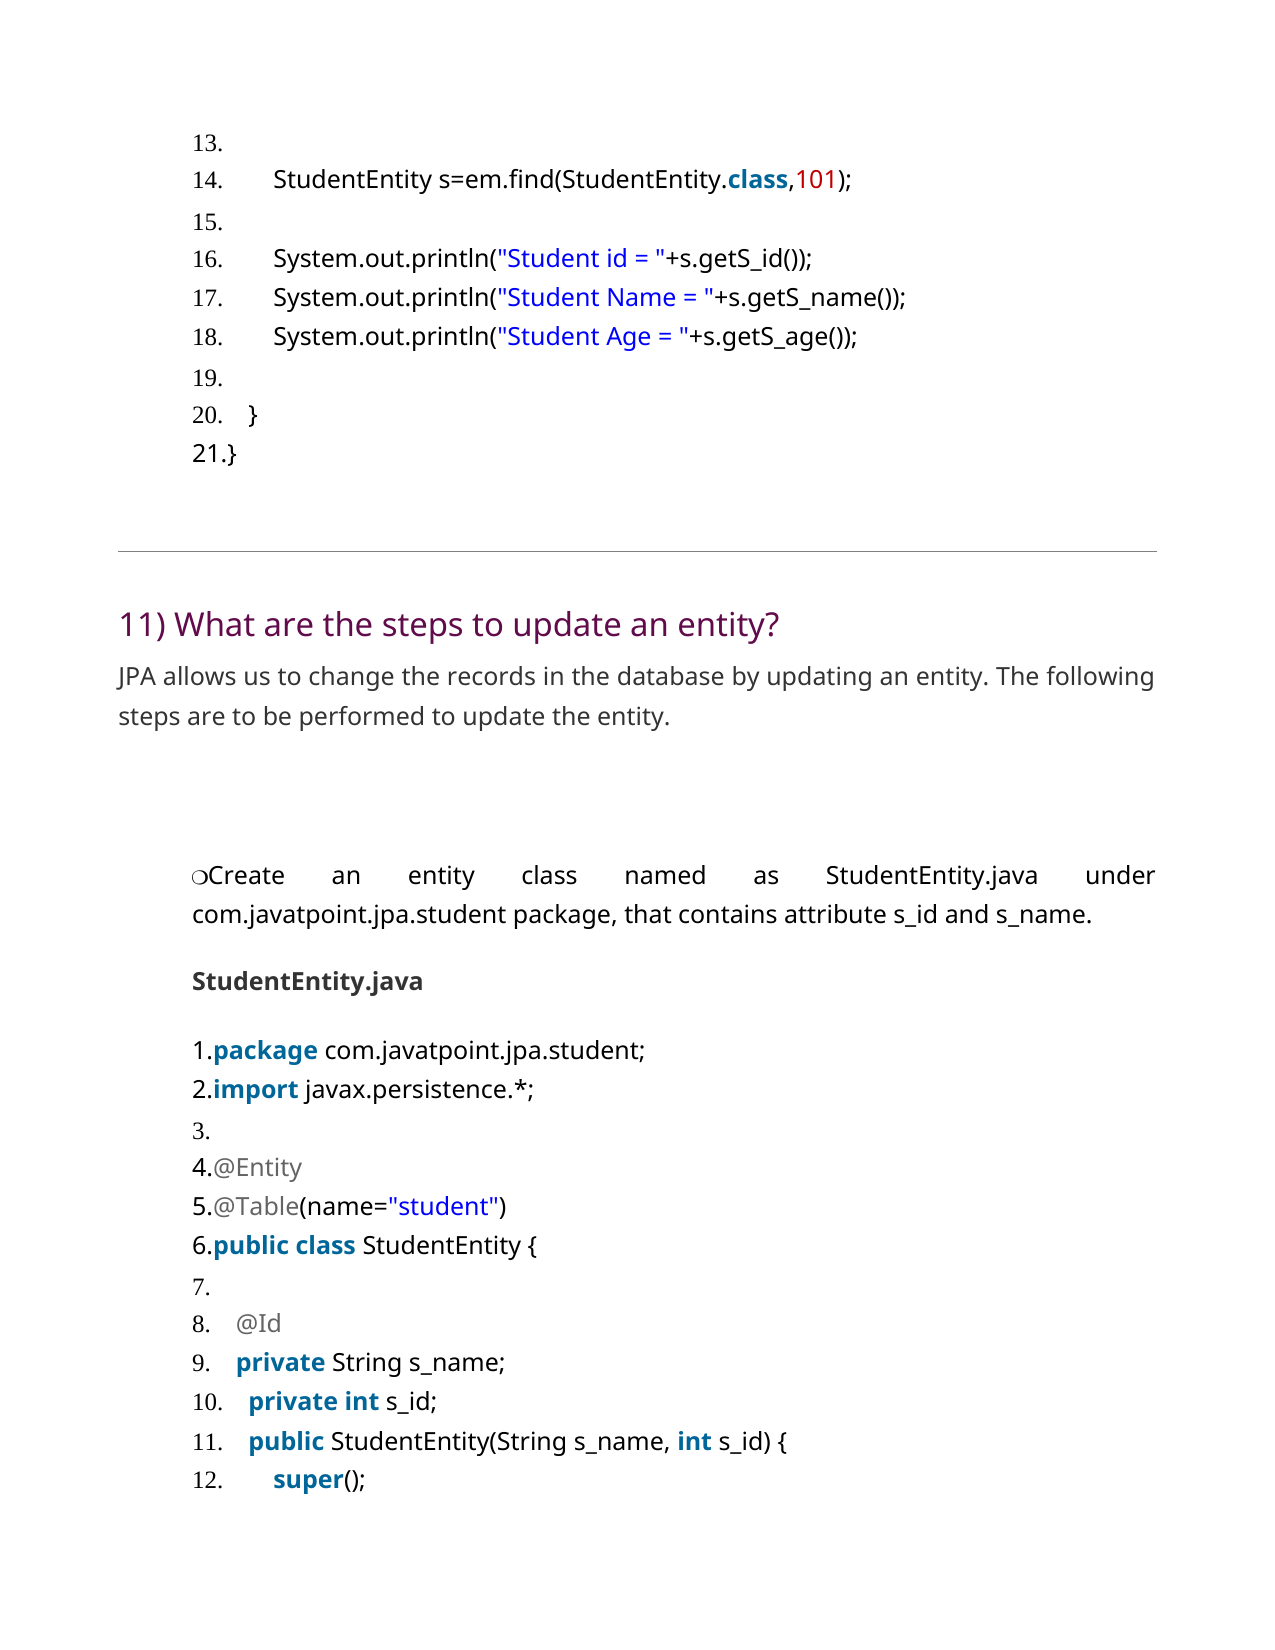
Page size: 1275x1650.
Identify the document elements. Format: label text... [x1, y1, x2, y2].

list private int s_id; [118, 1379, 1157, 1418]
list System.out.println("Student id = "+s.getS_id()); [118, 235, 1157, 274]
list } [118, 392, 1157, 431]
list } [118, 431, 1157, 470]
list private String s_name; [118, 1340, 1157, 1379]
list package com.javatpoint.jpa.student; [118, 1027, 1157, 1067]
list public StudentEntity(String s_name, int s_id) { [118, 1418, 1157, 1457]
list @Entity [118, 1145, 1157, 1184]
list public class StudentEntity { [118, 1223, 1157, 1262]
text JPA allows us to change the records in the database by updating an entity. The following steps are to be performed to update the entity. [118, 659, 1157, 732]
list StudentEntity s=em.find(StudentEntity.class,101); [118, 157, 1157, 196]
list import javax.persistence.*; [118, 1067, 1157, 1106]
list System.out.println("Student Name = "+s.getS_name()); [118, 274, 1157, 313]
list @Id [118, 1301, 1157, 1340]
list @Table(name="student") [118, 1184, 1157, 1223]
list StudentEntity.java [118, 961, 1157, 998]
list super(); [118, 1457, 1157, 1496]
list System.out.println("Student Age = "+s.getS_age()); [118, 313, 1157, 352]
subtitle 11) What are the steps to update an entity? [118, 602, 1157, 646]
list Create an entity class named as StudentEntity.java under com.javatpoint.jpa.student package, that contains attribute s_id and s_name. [118, 853, 1157, 931]
